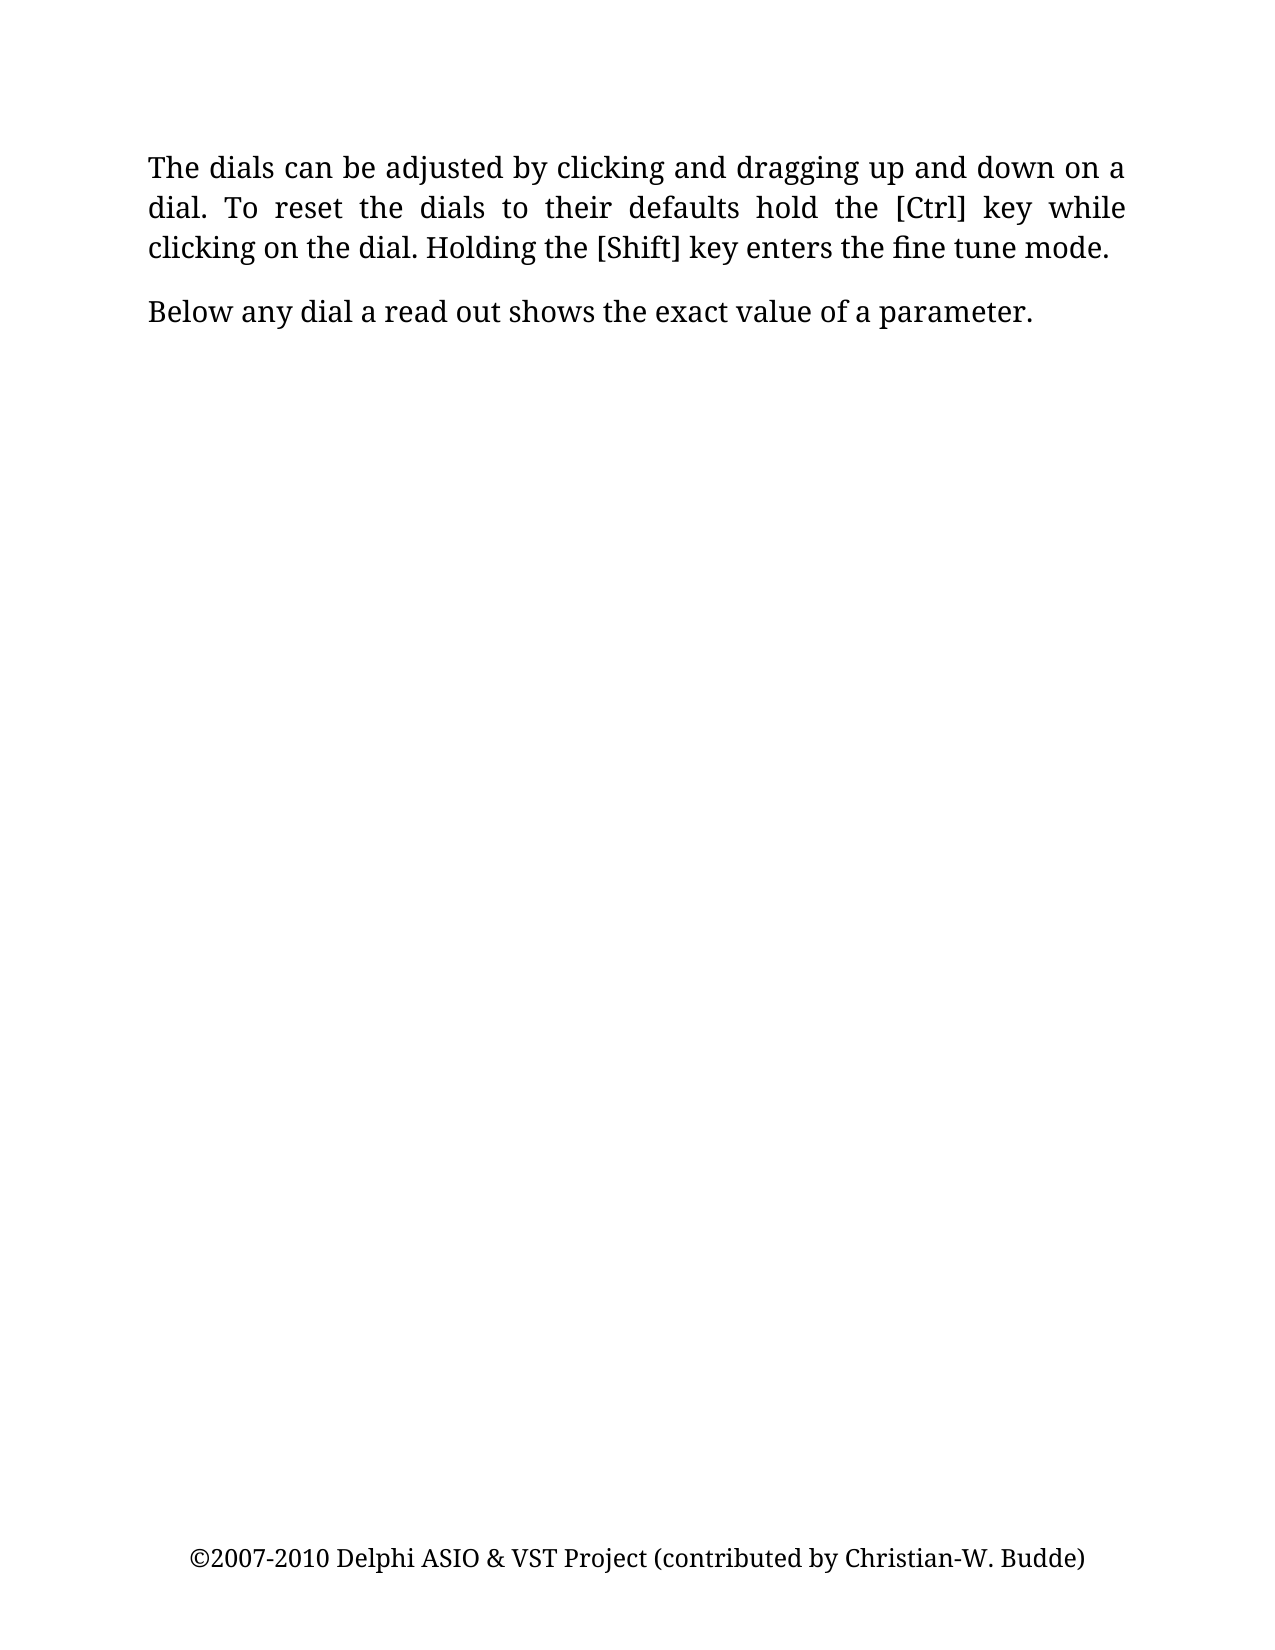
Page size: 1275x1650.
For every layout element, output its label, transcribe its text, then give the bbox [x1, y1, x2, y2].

text Below any dial a read out shows the exact value of a parameter. [148, 292, 1127, 331]
text The dials can be adjusted by clicking and dragging up and down on a dial. To reset the dials to their defaults hold the [Ctrl] key while clicking on the dial. Holding the [Shift] key enters the fine tune mode. [148, 148, 1127, 267]
